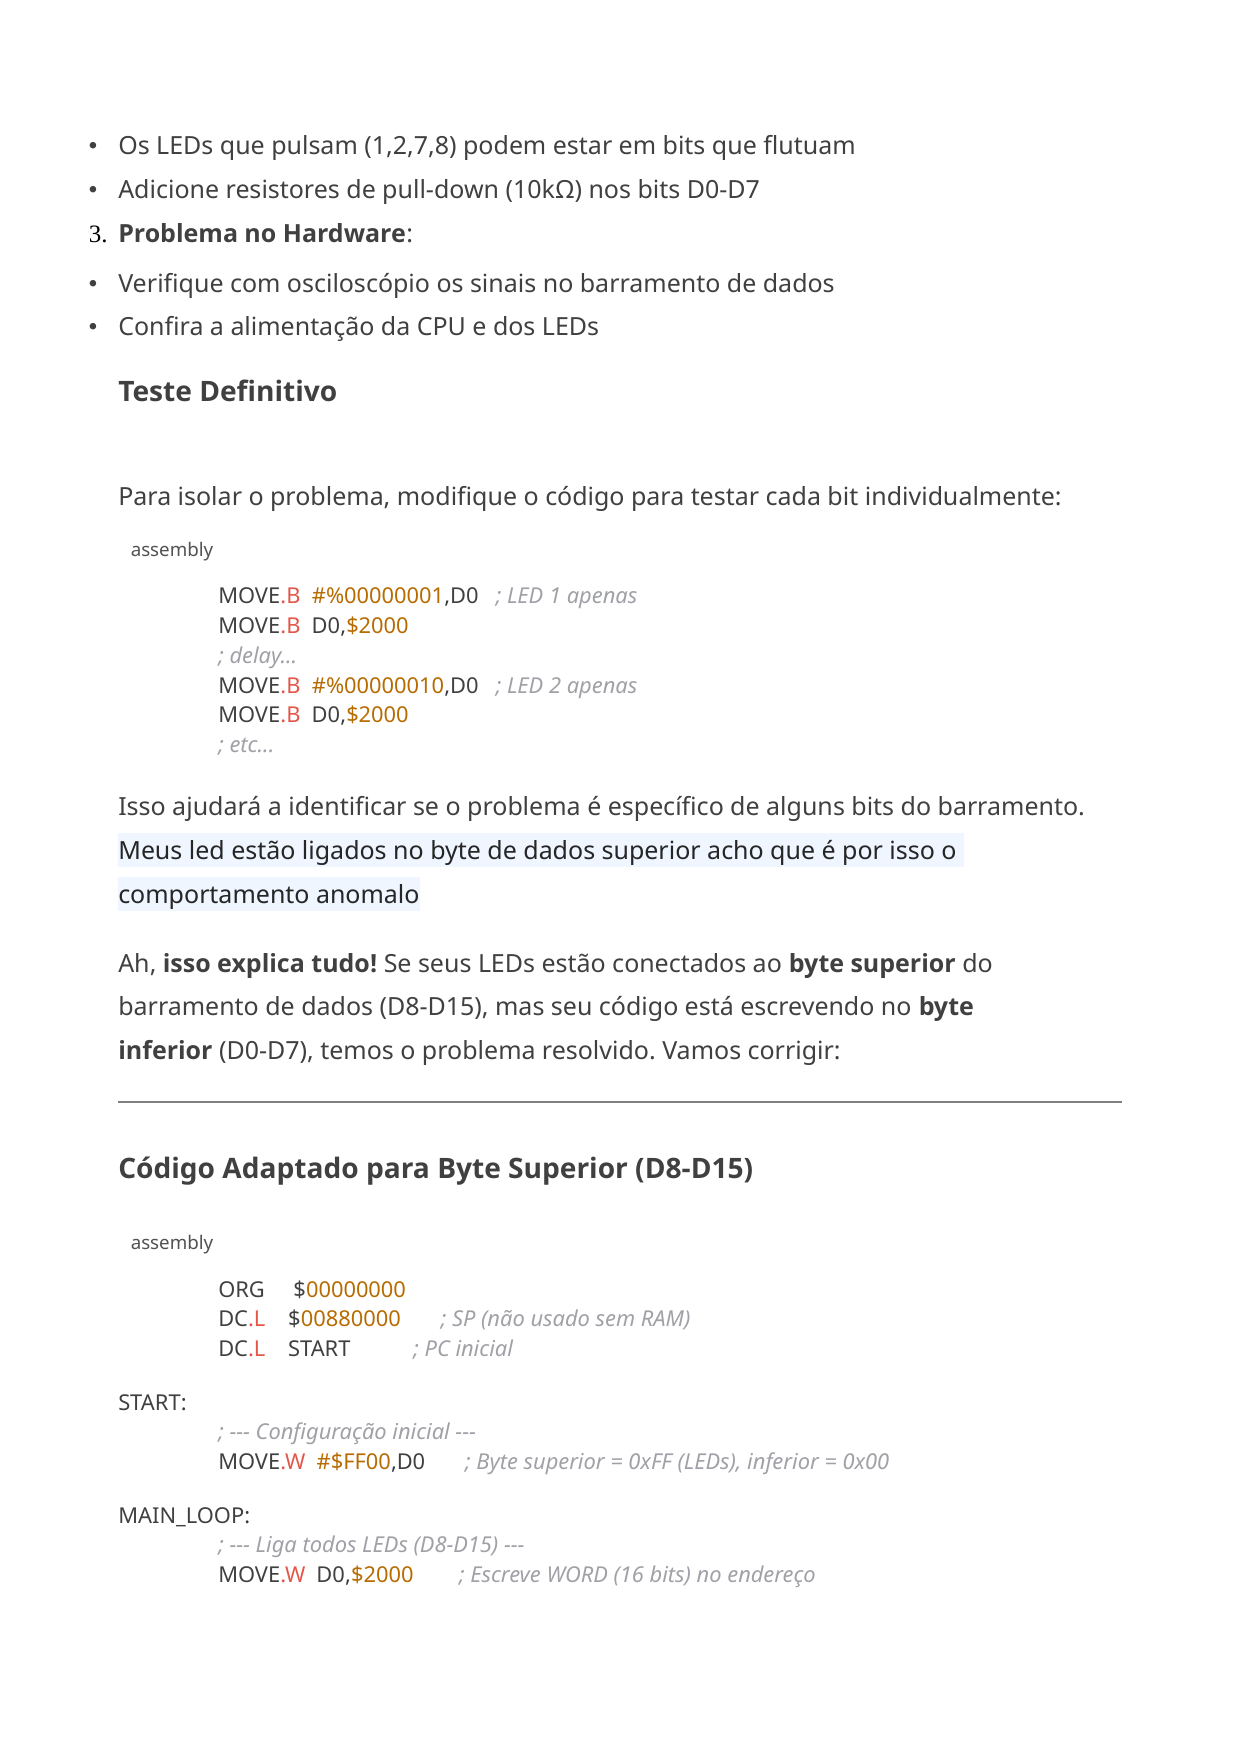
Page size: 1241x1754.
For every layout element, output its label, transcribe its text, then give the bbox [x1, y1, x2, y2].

text MOVE.W D0,$2000 ; Escreve WORD (16 bits) no endereço [118, 1559, 1122, 1589]
text ; --- Configuração inicial --- [118, 1416, 1122, 1446]
text MAIN_LOOP: [118, 1499, 1122, 1529]
list Adicione resistores de pull-down (10kΩ) nos bits D0-D7 [118, 162, 1122, 206]
text MOVE.B #%00000001,D0 ; LED 1 apenas [118, 580, 1122, 610]
subtitle Teste Definitivo [118, 371, 1122, 409]
list Problema no Hardware: [118, 206, 1122, 249]
text ; --- Liga todos LEDs (D8-D15) --- [118, 1529, 1122, 1559]
text MOVE.B D0,$2000 [118, 610, 1122, 640]
text Ah, isso explica tudo! Se seus LEDs estão conectados ao byte superior do barramento de dados (D8-D15), mas seu código está escrevendo no byte inferior (D0-D7), temos o problema resolvido. Vamos corrigir: [118, 936, 1122, 1067]
text ORG $00000000 [118, 1273, 1122, 1303]
text ; delay... [118, 640, 1122, 670]
text assembly [131, 1227, 1122, 1255]
text Para isolar o problema, modifique o código para testar cada bit individualmente: [118, 469, 1122, 513]
list Os LEDs que pulsam (1,2,7,8) podem estar em bits que flutuam [118, 118, 1122, 162]
text MOVE.B D0,$2000 [118, 699, 1122, 729]
text START: [118, 1387, 1122, 1416]
subtitle Código Adaptado para Byte Superior (D8-D15) [118, 1149, 1122, 1187]
text DC.L START ; PC inicial [118, 1333, 1122, 1363]
list Confira a alimentação da CPU e dos LEDs [118, 299, 1122, 343]
text MOVE.W #$FF00,D0 ; Byte superior = 0xFF (LEDs), inferior = 0x00 [118, 1446, 1122, 1476]
text Isso ajudará a identificar se o problema é específico de alguns bits do barramento. [118, 779, 1122, 823]
list Verifique com osciloscópio os sinais no barramento de dados [118, 256, 1122, 299]
text ; etc... [118, 729, 1122, 759]
text Meus led estão ligados no byte de dados superior acho que é por isso o comportamento anomalo [118, 823, 1122, 911]
text assembly [131, 533, 1122, 562]
text DC.L $00880000 ; SP (não usado sem RAM) [118, 1303, 1122, 1333]
text MOVE.B #%00000010,D0 ; LED 2 apenas [118, 670, 1122, 699]
